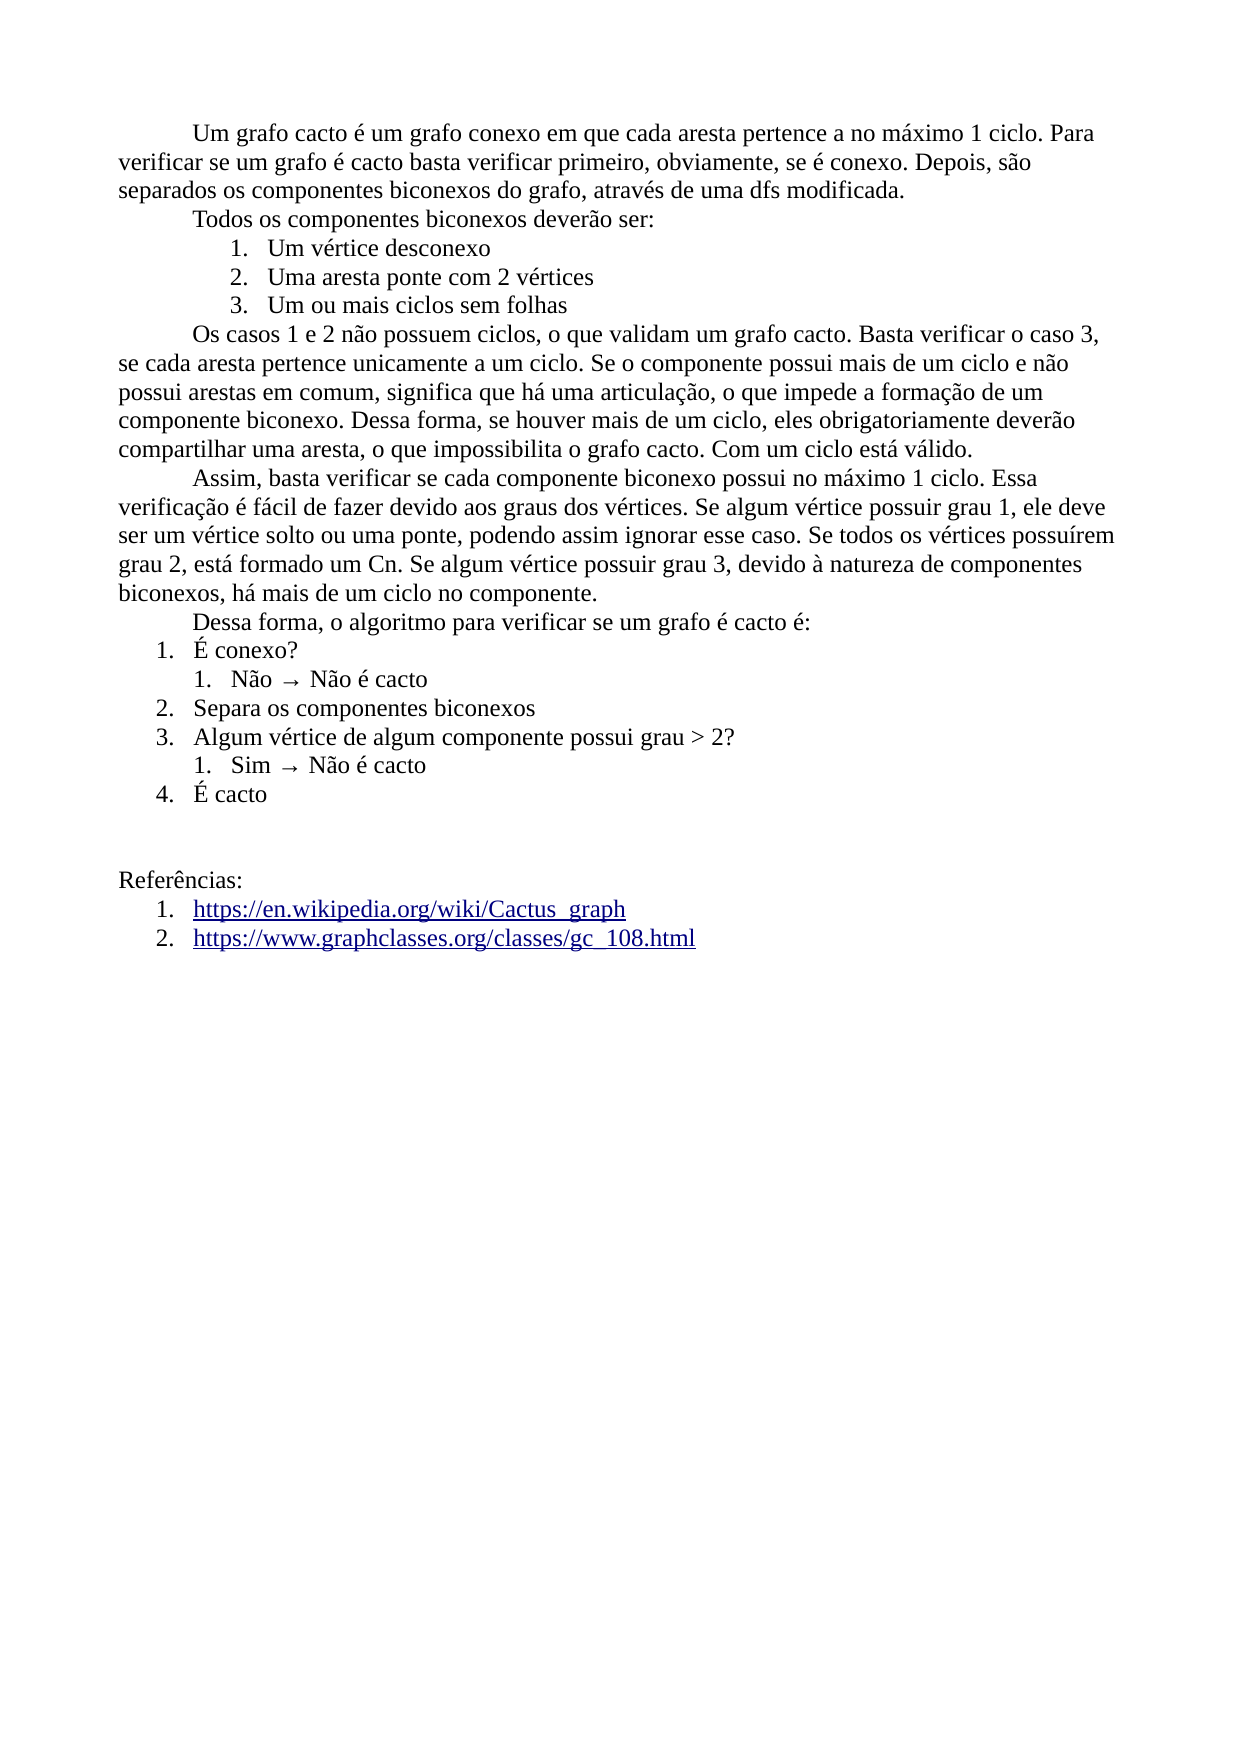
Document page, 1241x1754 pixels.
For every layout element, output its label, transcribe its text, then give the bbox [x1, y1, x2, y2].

list É conexo? [156, 636, 1122, 664]
text Assim, basta verificar se cada componente biconexo possui no máximo 1 ciclo. Essa verificação é fácil de fazer devido aos graus dos vértices. Se algum vértice possuir grau 1, ele deve ser um vértice solto ou uma ponte, podendo assim ignorar esse caso. Se todos os vértices possuírem grau 2, está formado um Cn. Se algum vértice possuir grau 3, devido à natureza de componentes biconexos, há mais de um ciclo no componente. [118, 463, 1122, 607]
text Todos os componentes biconexos deverão ser: [118, 204, 1122, 233]
list Uma aresta ponte com 2 vértices [229, 262, 1122, 291]
text Os casos 1 e 2 não possuem ciclos, o que validam um grafo cacto. Basta verificar o caso 3, se cada aresta pertence unicamente a um ciclo. Se o componente possui mais de um ciclo e não possui arestas em comum, significa que há uma articulação, o que impede a formação de um componente biconexo. Dessa forma, se houver mais de um ciclo, eles obrigatoriamente deverão compartilhar uma aresta, o que impossibilita o grafo cacto. Com um ciclo está válido. [118, 319, 1122, 463]
text Dessa forma, o algoritmo para verificar se um grafo é cacto é: [118, 607, 1122, 636]
list Algum vértice de algum componente possui grau > 2? [156, 722, 1122, 751]
list Um ou mais ciclos sem folhas [229, 291, 1122, 319]
text Referências: [118, 866, 1122, 894]
list https://en.wikipedia.org/wiki/Cactus_graph [156, 894, 1122, 923]
list Não → Não é cacto [193, 664, 1122, 693]
text Um grafo cacto é um grafo conexo em que cada aresta pertence a no máximo 1 ciclo. Para verificar se um grafo é cacto basta verificar primeiro, obviamente, se é conexo. Depois, são separados os componentes biconexos do grafo, através de uma dfs modificada. [118, 118, 1122, 204]
list Separa os componentes biconexos [156, 693, 1122, 722]
list É cacto [156, 779, 1122, 808]
list https://www.graphclasses.org/classes/gc_108.html [156, 923, 1122, 952]
list Um vértice desconexo [229, 233, 1122, 262]
list Sim → Não é cacto [193, 751, 1122, 779]
